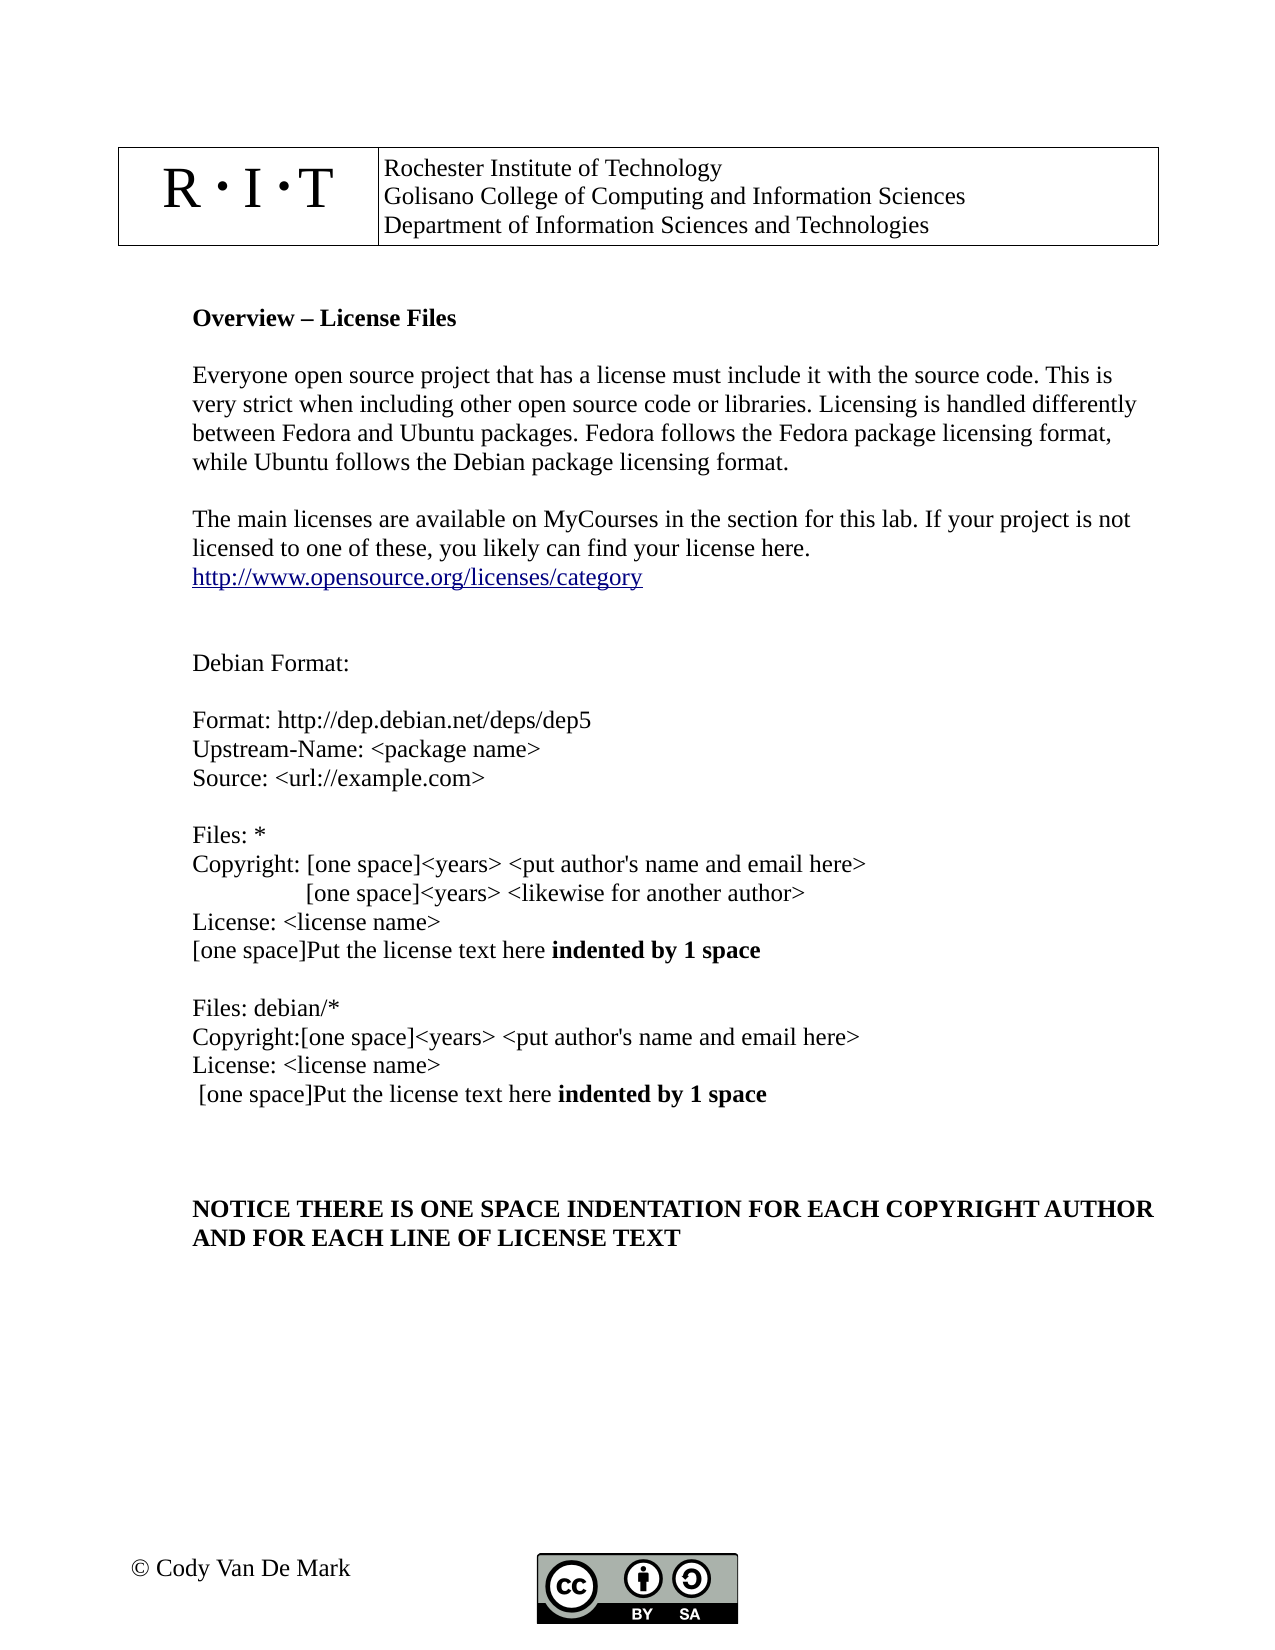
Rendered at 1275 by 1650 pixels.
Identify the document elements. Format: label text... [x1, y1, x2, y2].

text License: <license name> [118, 1051, 1157, 1079]
text Copyright: [one space]<years> <put author's name and email here> [118, 849, 1157, 878]
text Overview – License Files [118, 303, 1157, 332]
text Files: debian/* [118, 993, 1157, 1022]
text Files: * [118, 821, 1157, 849]
text Debian Format: Format: http://dep.debian.net/deps/dep5 [118, 648, 1157, 734]
text [one space]Put the license text here indented by 1 space [118, 936, 1157, 964]
text Everyone open source project that has a license must include it with the source code. This is very strict when including other open source code or libraries. Licensing is handled differently between Fedora and Ubuntu packages. Fedora follows the Fedora package licensing format, while Ubuntu follows the Debian package licensing format. The main licenses are available on MyCourses in the section for this lab. If your project is not licensed to one of these, you likely can find your license here. http://www.opensource.org/licenses/category [118, 361, 1157, 648]
text Copyright:[one space]<years> <put author's name and email here> [118, 1022, 1157, 1051]
text NOTICE THERE IS ONE SPACE INDENTATION FOR EACH COPYRIGHT AUTHOR AND FOR EACH LINE OF LICENSE TEXT [118, 1194, 1157, 1252]
picture [536, 1553, 739, 1624]
text Upstream-Name: <package name> [118, 734, 1157, 763]
text Source: <url://example.com> [118, 763, 1157, 792]
text [one space]<years> <likewise for another author> [118, 878, 1157, 907]
text License: <license name> [118, 907, 1157, 936]
text [one space]Put the license text here indented by 1 space [118, 1079, 1157, 1108]
